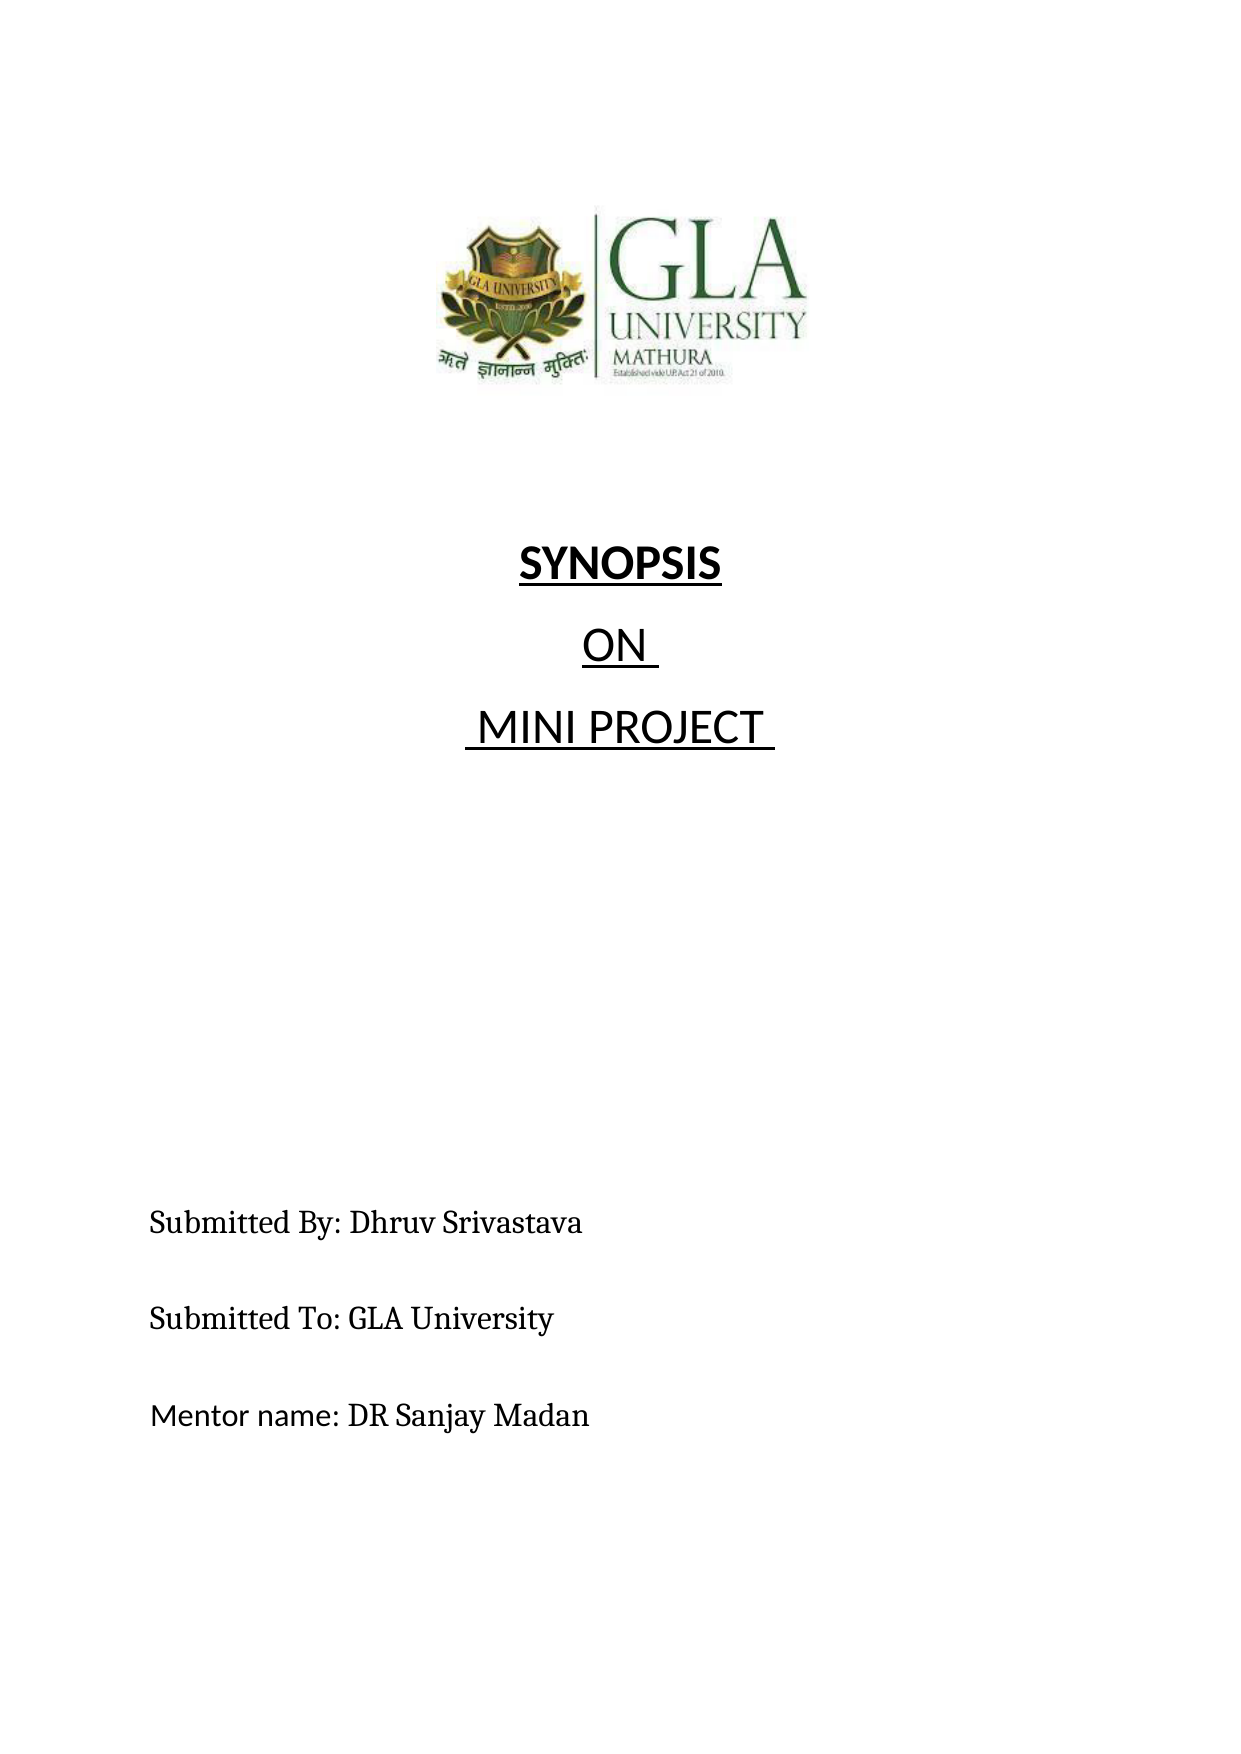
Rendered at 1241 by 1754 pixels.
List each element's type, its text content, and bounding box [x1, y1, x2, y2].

text ON [150, 613, 1090, 674]
text SYNOPSIS [150, 531, 1090, 592]
text Mentor name: DR Sanjay Madan [150, 1395, 1090, 1435]
text Submitted By: Dhruv Srivastava [150, 1203, 1090, 1242]
text Submitted To: GLA University [150, 1299, 1090, 1338]
text MINI PROJECT [150, 695, 1090, 756]
